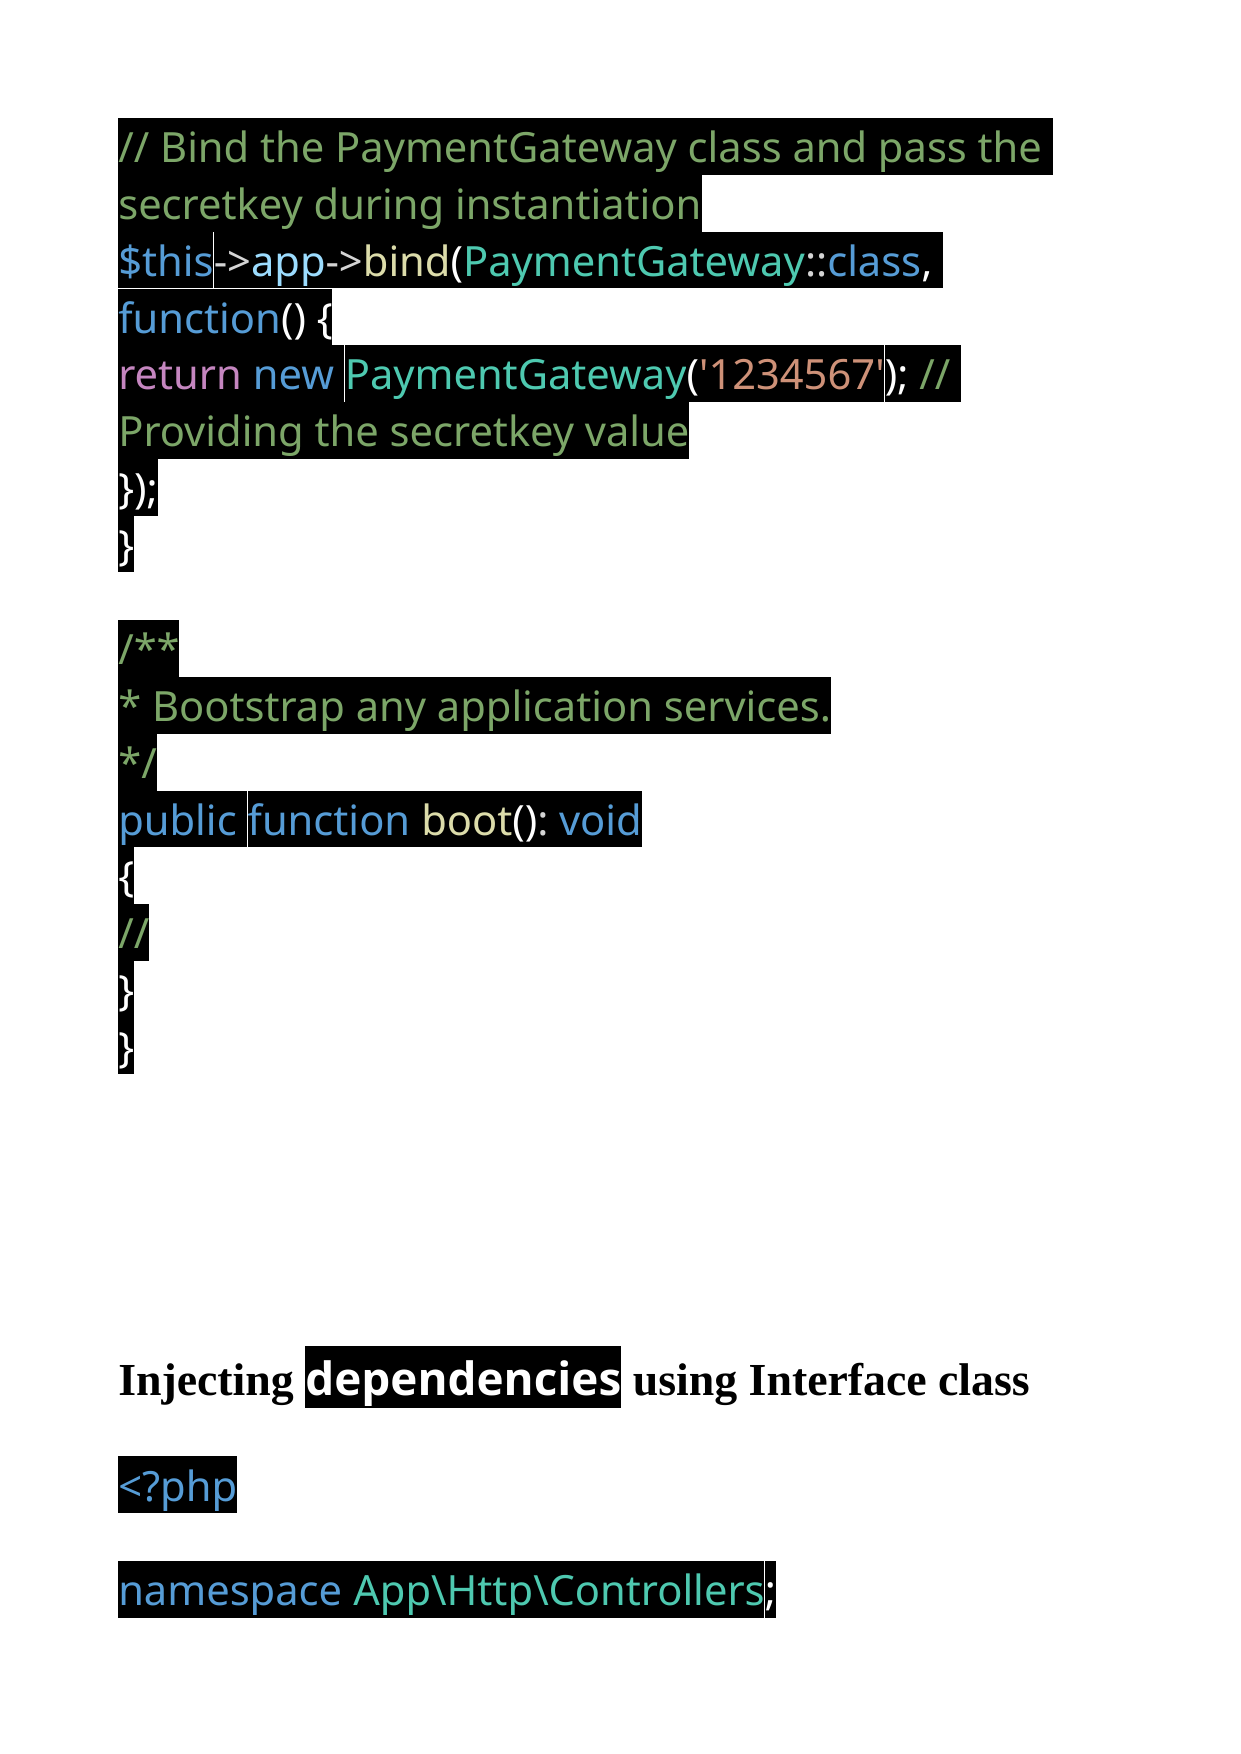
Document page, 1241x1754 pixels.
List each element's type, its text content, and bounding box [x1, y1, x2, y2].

text return new PaymentGateway('1234567'); // Providing the secretkey value [118, 345, 1122, 459]
text }); [118, 459, 1122, 516]
text Injecting dependencies using Interface class [118, 1346, 1122, 1408]
text public function boot(): void [118, 791, 1122, 847]
text // [118, 904, 1122, 961]
text } [118, 516, 1122, 572]
text } [118, 961, 1122, 1018]
text * Bootstrap any application services. [118, 677, 1122, 734]
text // Bind the PaymentGateway class and pass the secretkey during instantiation [118, 118, 1122, 232]
text $this->app->bind(PaymentGateway::class, function() { [118, 232, 1122, 345]
text } [118, 1018, 1122, 1074]
text /** [118, 620, 1122, 677]
text <?php [118, 1456, 1122, 1513]
text */ [118, 734, 1122, 791]
text { [118, 847, 1122, 904]
text namespace App\Http\Controllers; [118, 1561, 1122, 1618]
